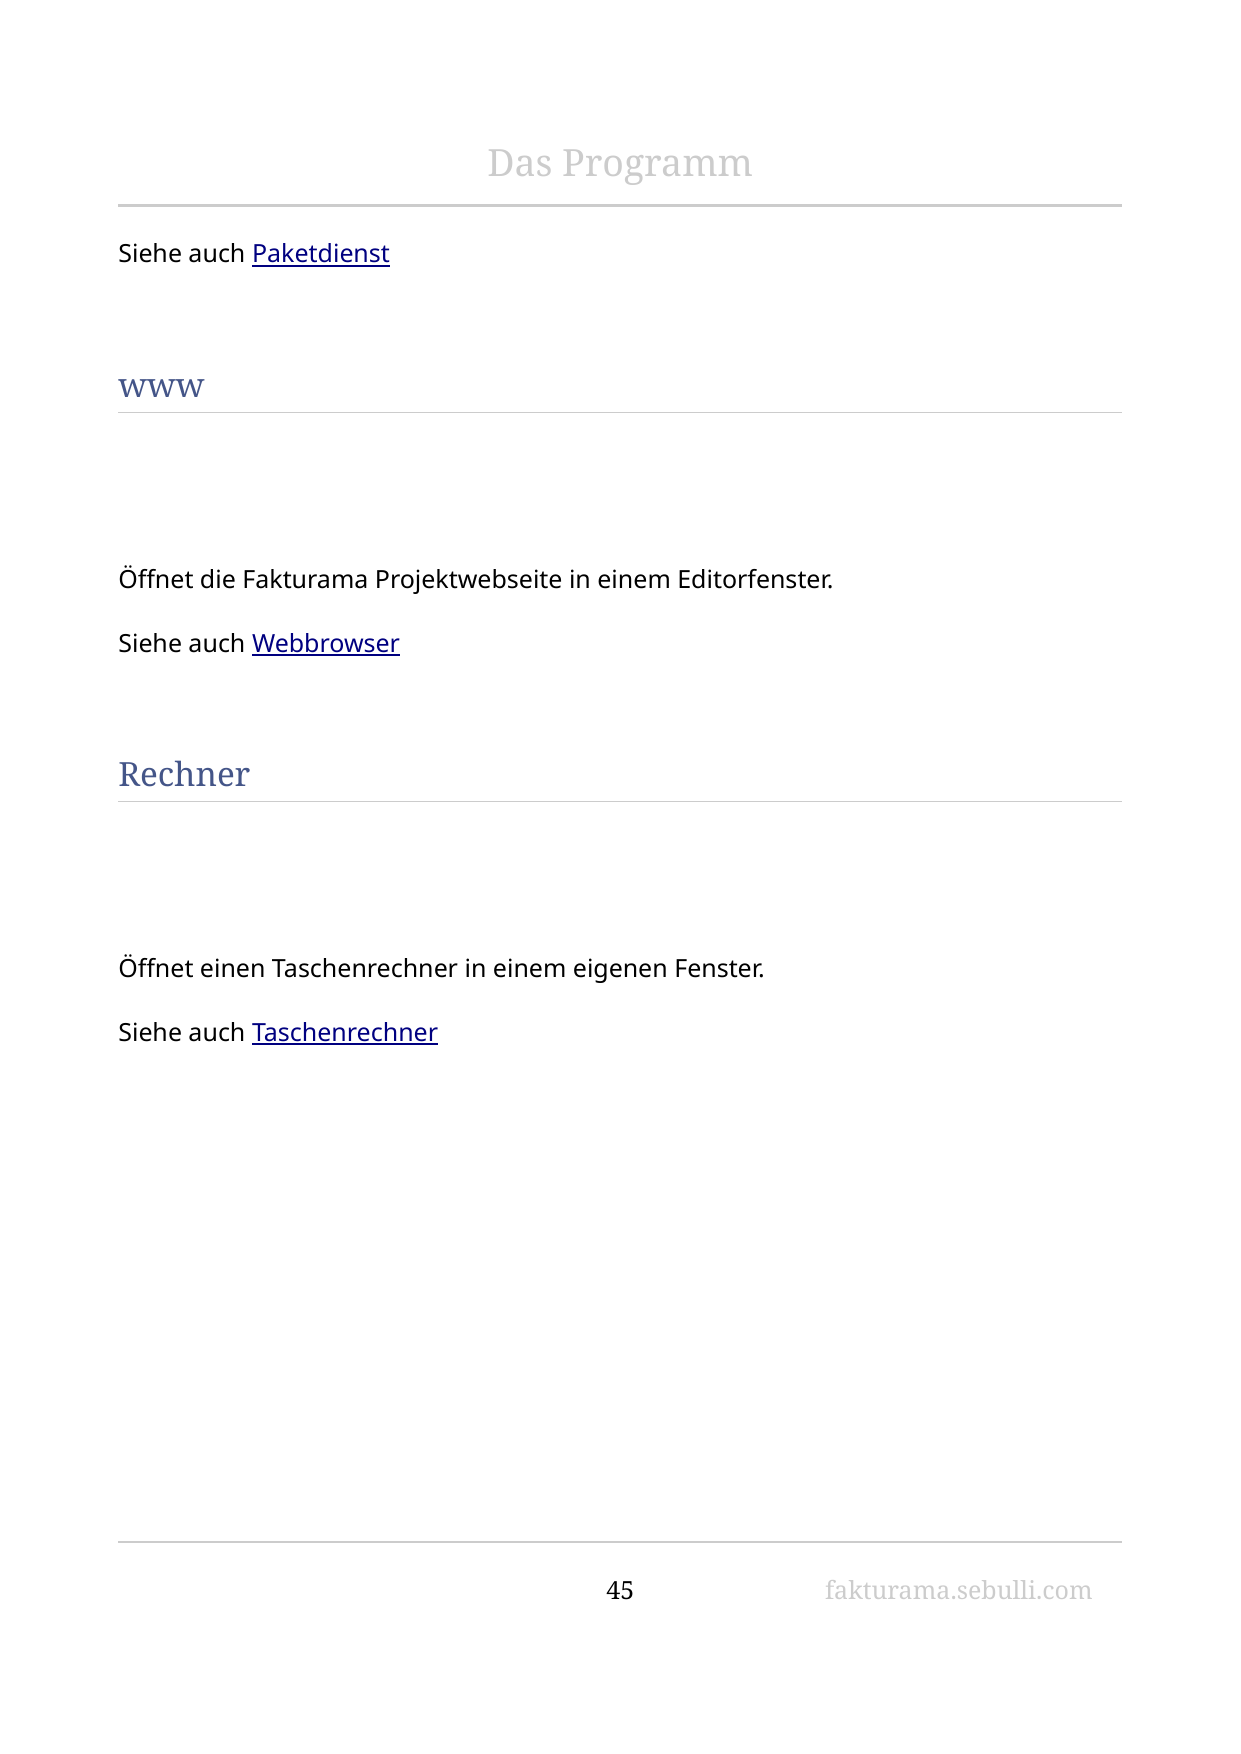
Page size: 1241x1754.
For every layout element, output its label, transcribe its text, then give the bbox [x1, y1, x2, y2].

text Siehe auch Paketdienst [118, 236, 1122, 270]
text Öffnet einen Taschenrechner in einem eigenen Fenster. [118, 951, 1122, 985]
subtitle Rechner [118, 751, 1122, 801]
subtitle www [118, 362, 1122, 412]
text Siehe auch Webbrowser [118, 625, 1122, 659]
text Öffnet die Fakturama Projektwebseite in einem Editorfenster. [118, 562, 1122, 596]
text Siehe auch Taschenrechner [118, 1014, 1122, 1048]
